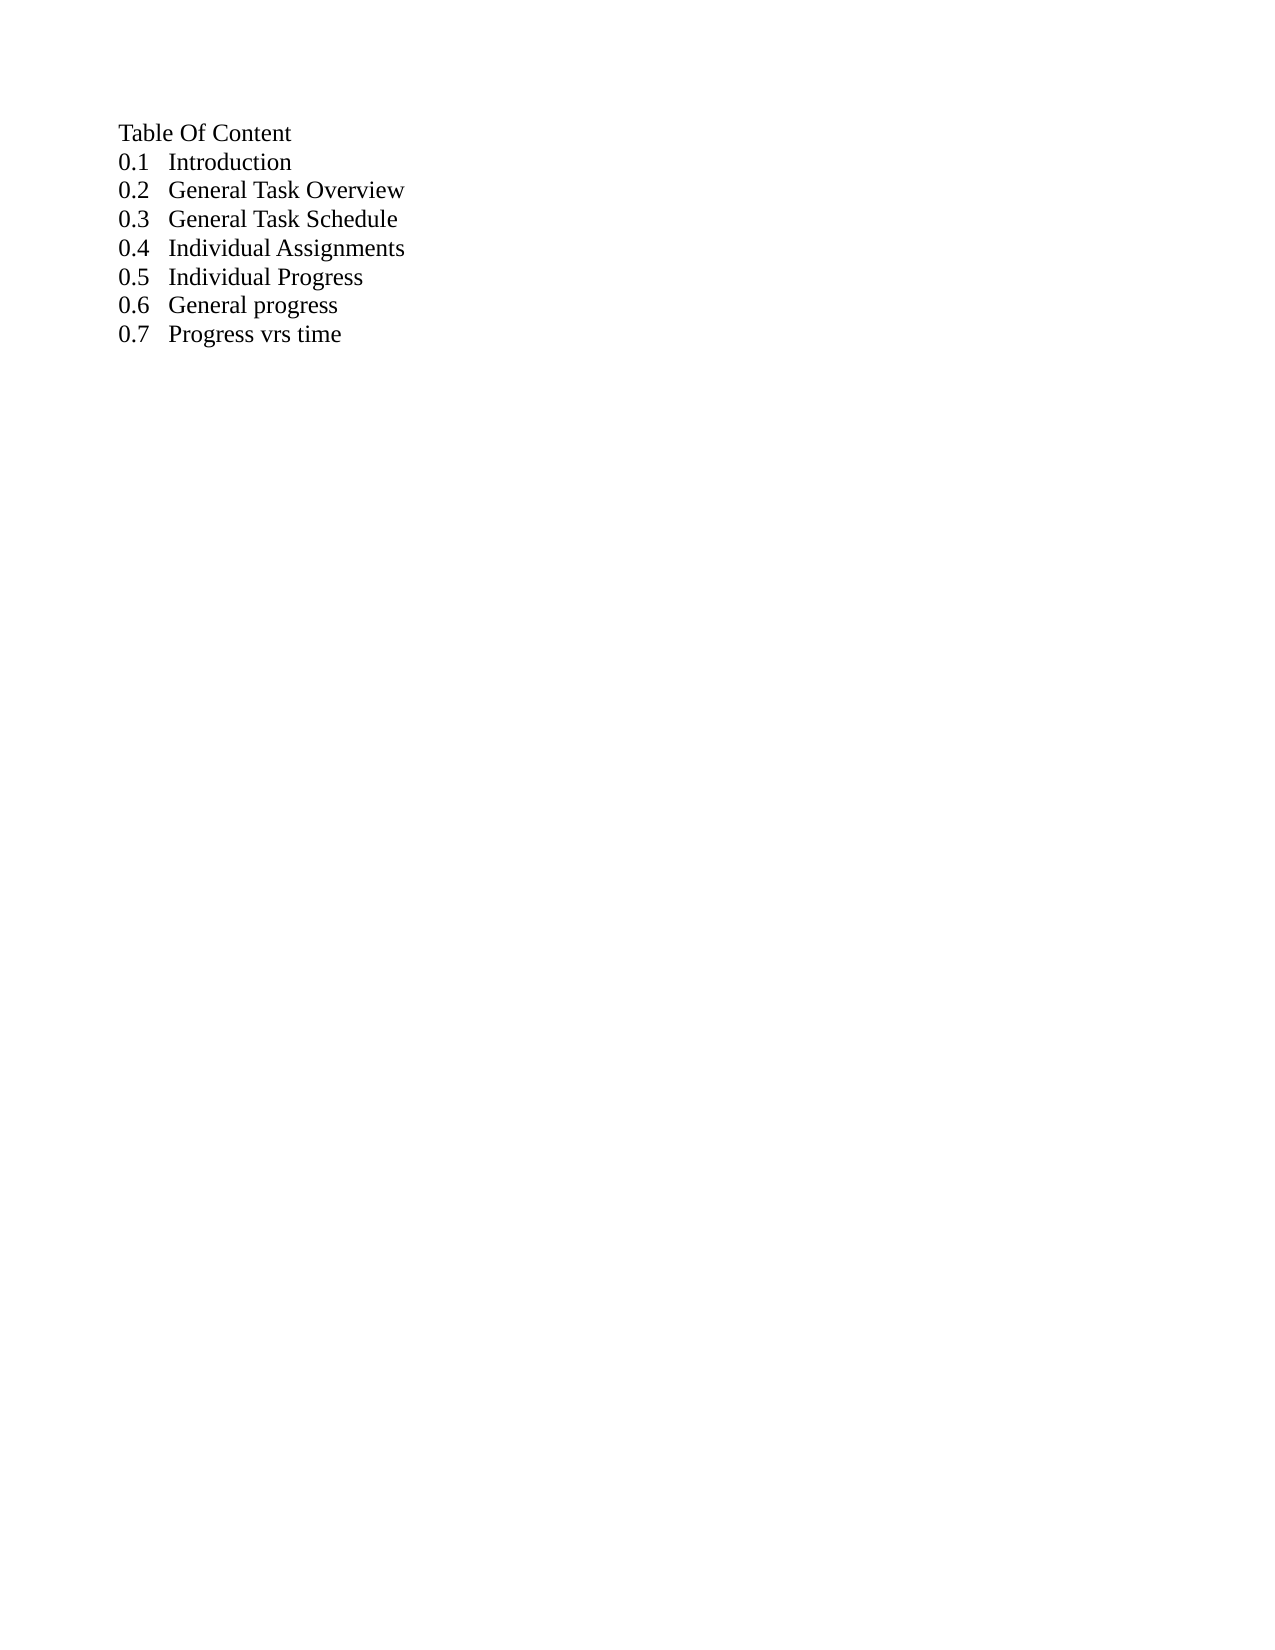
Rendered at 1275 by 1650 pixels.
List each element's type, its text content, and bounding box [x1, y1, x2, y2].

text 0.6 General progress [118, 291, 1157, 319]
text 0.1 Introduction [118, 147, 1157, 176]
text 0.4 Individual Assignments [118, 233, 1157, 262]
text 0.7 Progress vrs time [118, 319, 1157, 348]
text 0.3 General Task Schedule [118, 204, 1157, 233]
text 0.5 Individual Progress [118, 262, 1157, 291]
text Table Of Content [118, 118, 1157, 147]
text 0.2 General Task Overview [118, 176, 1157, 204]
